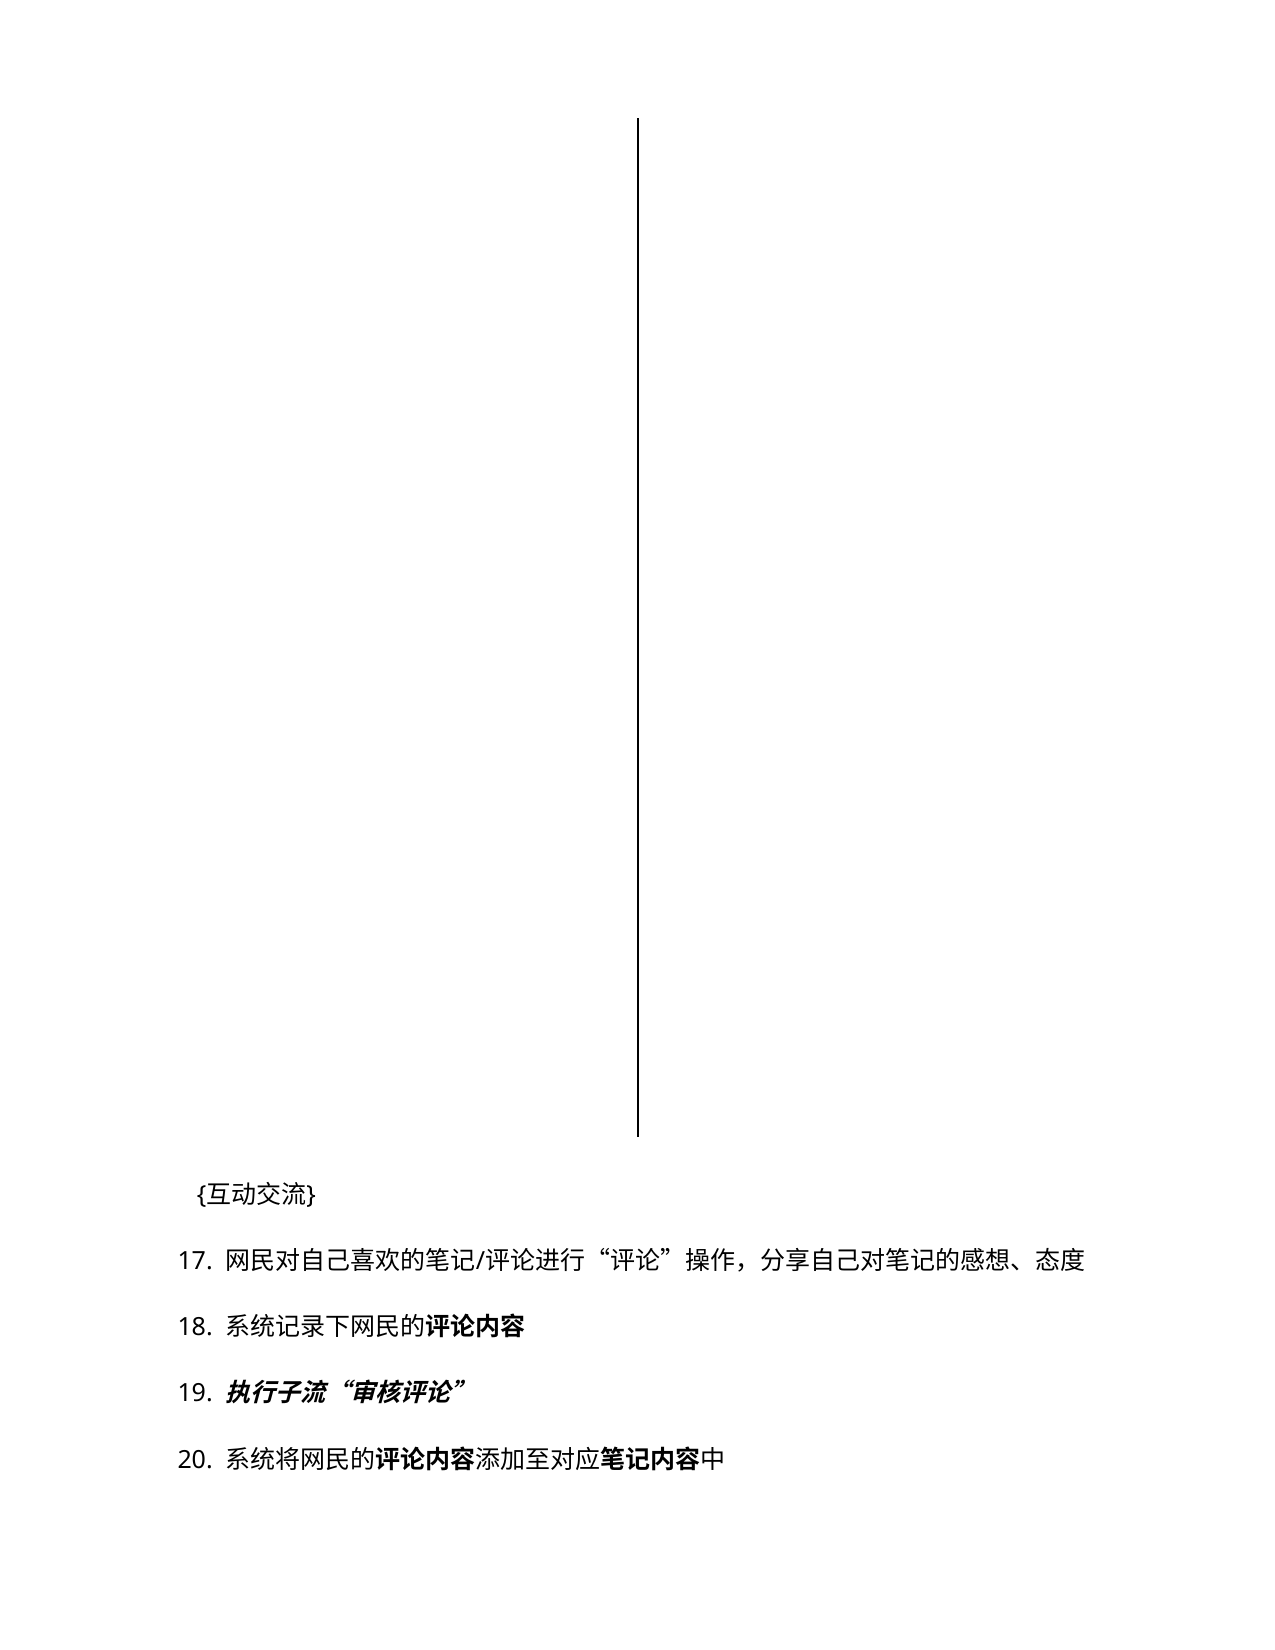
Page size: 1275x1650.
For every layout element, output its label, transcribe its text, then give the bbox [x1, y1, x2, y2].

text 18. 系统记录下网民的评论内容 [118, 1307, 1157, 1343]
text 17. 网民对自己喜欢的笔记/评论进行“评论”操作，分享自己对笔记的感想、态度 [118, 1240, 1157, 1277]
text {互动交流} [118, 1174, 1157, 1210]
text 19. 执行子流“审核评论” [118, 1373, 1157, 1409]
text 20. 系统将网民的评论内容添加至对应笔记内容中 [118, 1439, 1157, 1475]
